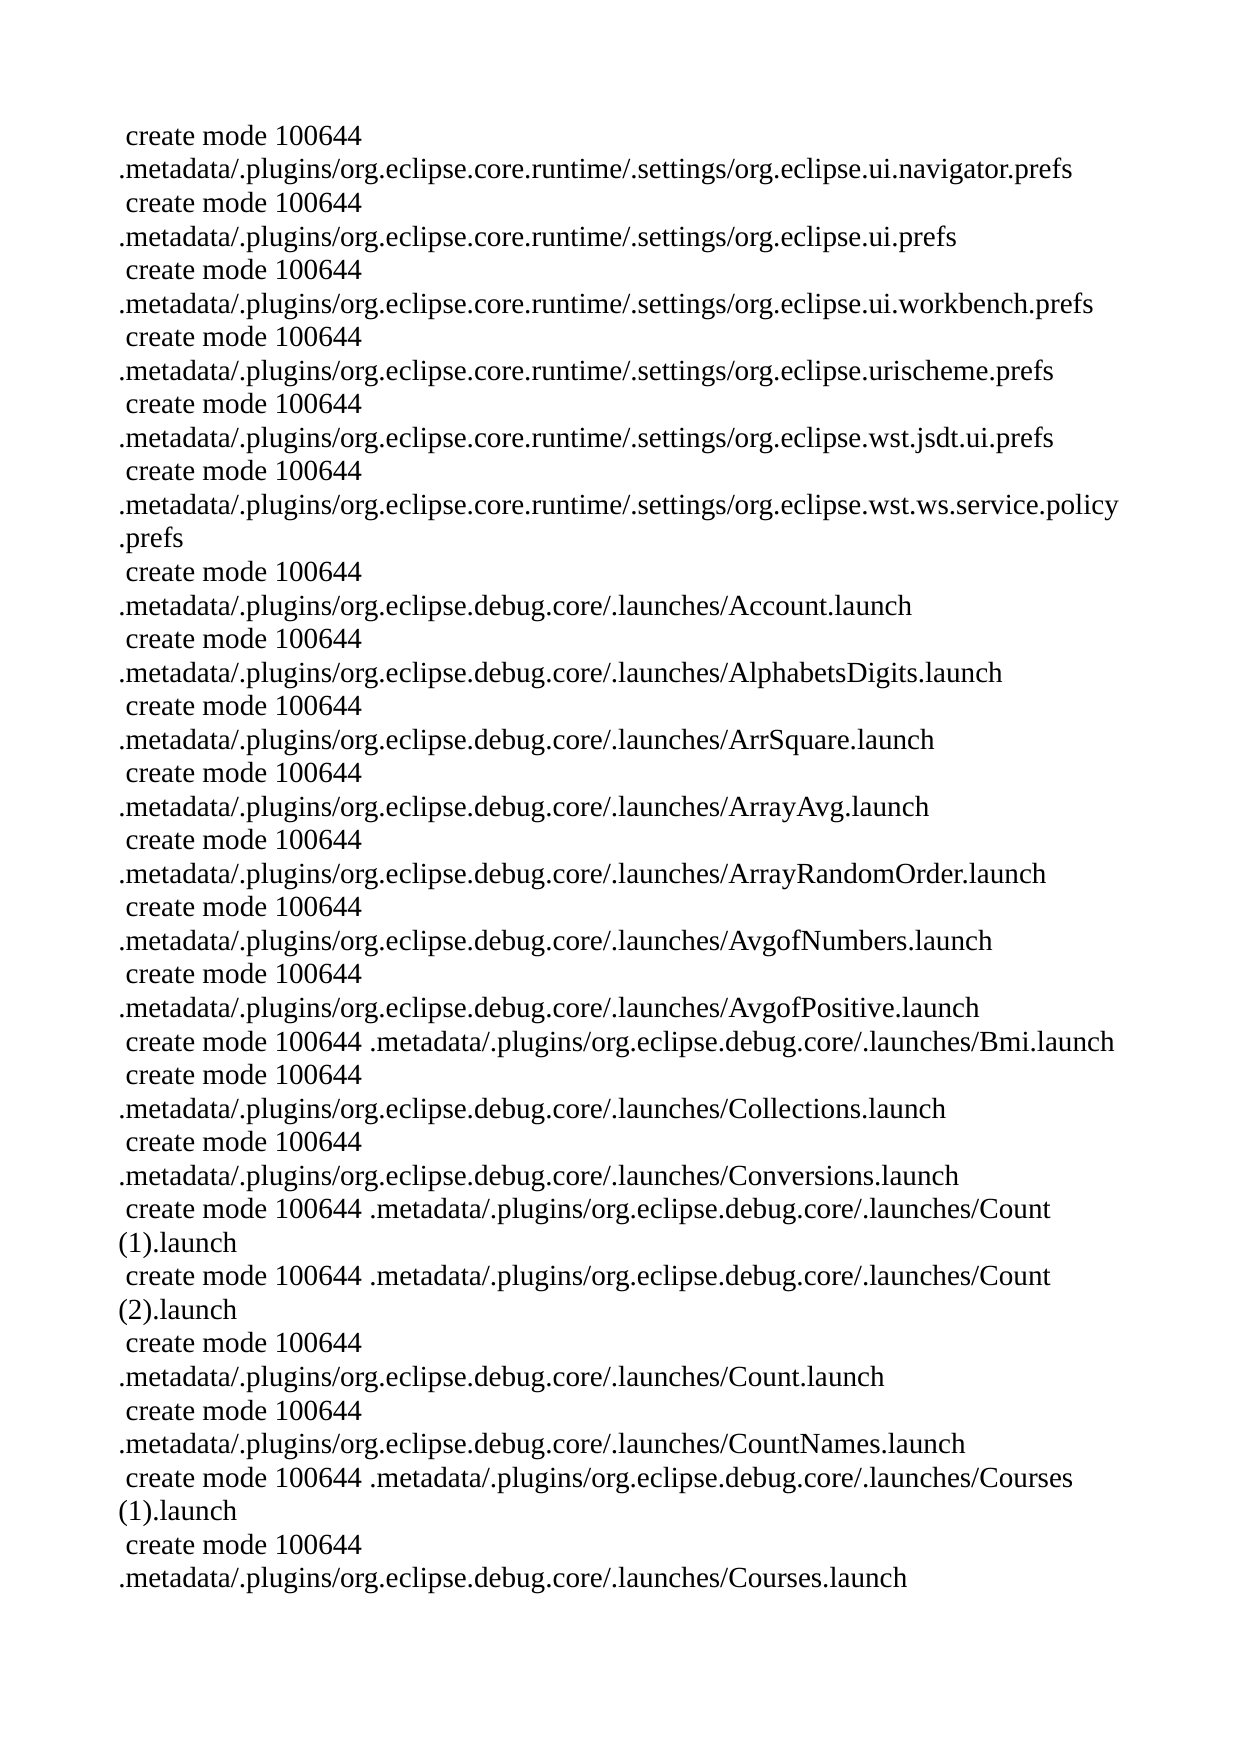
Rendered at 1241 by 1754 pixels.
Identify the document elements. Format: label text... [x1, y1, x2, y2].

text create mode 100644 .metadata/.plugins/org.eclipse.debug.core/.launches/ArrayRandomOrder.launch [118, 822, 1122, 889]
text create mode 100644 .metadata/.plugins/org.eclipse.debug.core/.launches/Collections.launch [118, 1057, 1122, 1124]
text create mode 100644 .metadata/.plugins/org.eclipse.debug.core/.launches/Bmi.launch [118, 1024, 1122, 1057]
text create mode 100644 .metadata/.plugins/org.eclipse.debug.core/.launches/Count (2).launch [118, 1258, 1122, 1326]
text create mode 100644 .metadata/.plugins/org.eclipse.debug.core/.launches/Courses (1).launch [118, 1460, 1122, 1527]
text create mode 100644 .metadata/.plugins/org.eclipse.core.runtime/.settings/org.eclipse.ui.workbench.prefs [118, 252, 1122, 319]
text create mode 100644 .metadata/.plugins/org.eclipse.debug.core/.launches/CountNames.launch [118, 1393, 1122, 1460]
text create mode 100644 .metadata/.plugins/org.eclipse.debug.core/.launches/ArrayAvg.launch [118, 755, 1122, 822]
text create mode 100644 .metadata/.plugins/org.eclipse.debug.core/.launches/Courses.launch [118, 1527, 1122, 1594]
text create mode 100644 .metadata/.plugins/org.eclipse.core.runtime/.settings/org.eclipse.ui.navigator.prefs [118, 118, 1122, 185]
text create mode 100644 .metadata/.plugins/org.eclipse.core.runtime/.settings/org.eclipse.wst.ws.service.policy.prefs [118, 453, 1122, 554]
text create mode 100644 .metadata/.plugins/org.eclipse.debug.core/.launches/AvgofPositive.launch [118, 957, 1122, 1024]
text create mode 100644 .metadata/.plugins/org.eclipse.debug.core/.launches/Account.launch [118, 554, 1122, 621]
text create mode 100644 .metadata/.plugins/org.eclipse.core.runtime/.settings/org.eclipse.wst.jsdt.ui.prefs [118, 386, 1122, 453]
text create mode 100644 .metadata/.plugins/org.eclipse.debug.core/.launches/Count (1).launch [118, 1191, 1122, 1258]
text create mode 100644 .metadata/.plugins/org.eclipse.debug.core/.launches/ArrSquare.launch [118, 688, 1122, 755]
text create mode 100644 .metadata/.plugins/org.eclipse.core.runtime/.settings/org.eclipse.urischeme.prefs [118, 319, 1122, 386]
text create mode 100644 .metadata/.plugins/org.eclipse.debug.core/.launches/Count.launch [118, 1326, 1122, 1393]
text create mode 100644 .metadata/.plugins/org.eclipse.debug.core/.launches/AvgofNumbers.launch [118, 889, 1122, 957]
text create mode 100644 .metadata/.plugins/org.eclipse.debug.core/.launches/AlphabetsDigits.launch [118, 621, 1122, 688]
text create mode 100644 .metadata/.plugins/org.eclipse.core.runtime/.settings/org.eclipse.ui.prefs [118, 185, 1122, 252]
text create mode 100644 .metadata/.plugins/org.eclipse.debug.core/.launches/Conversions.launch [118, 1124, 1122, 1191]
